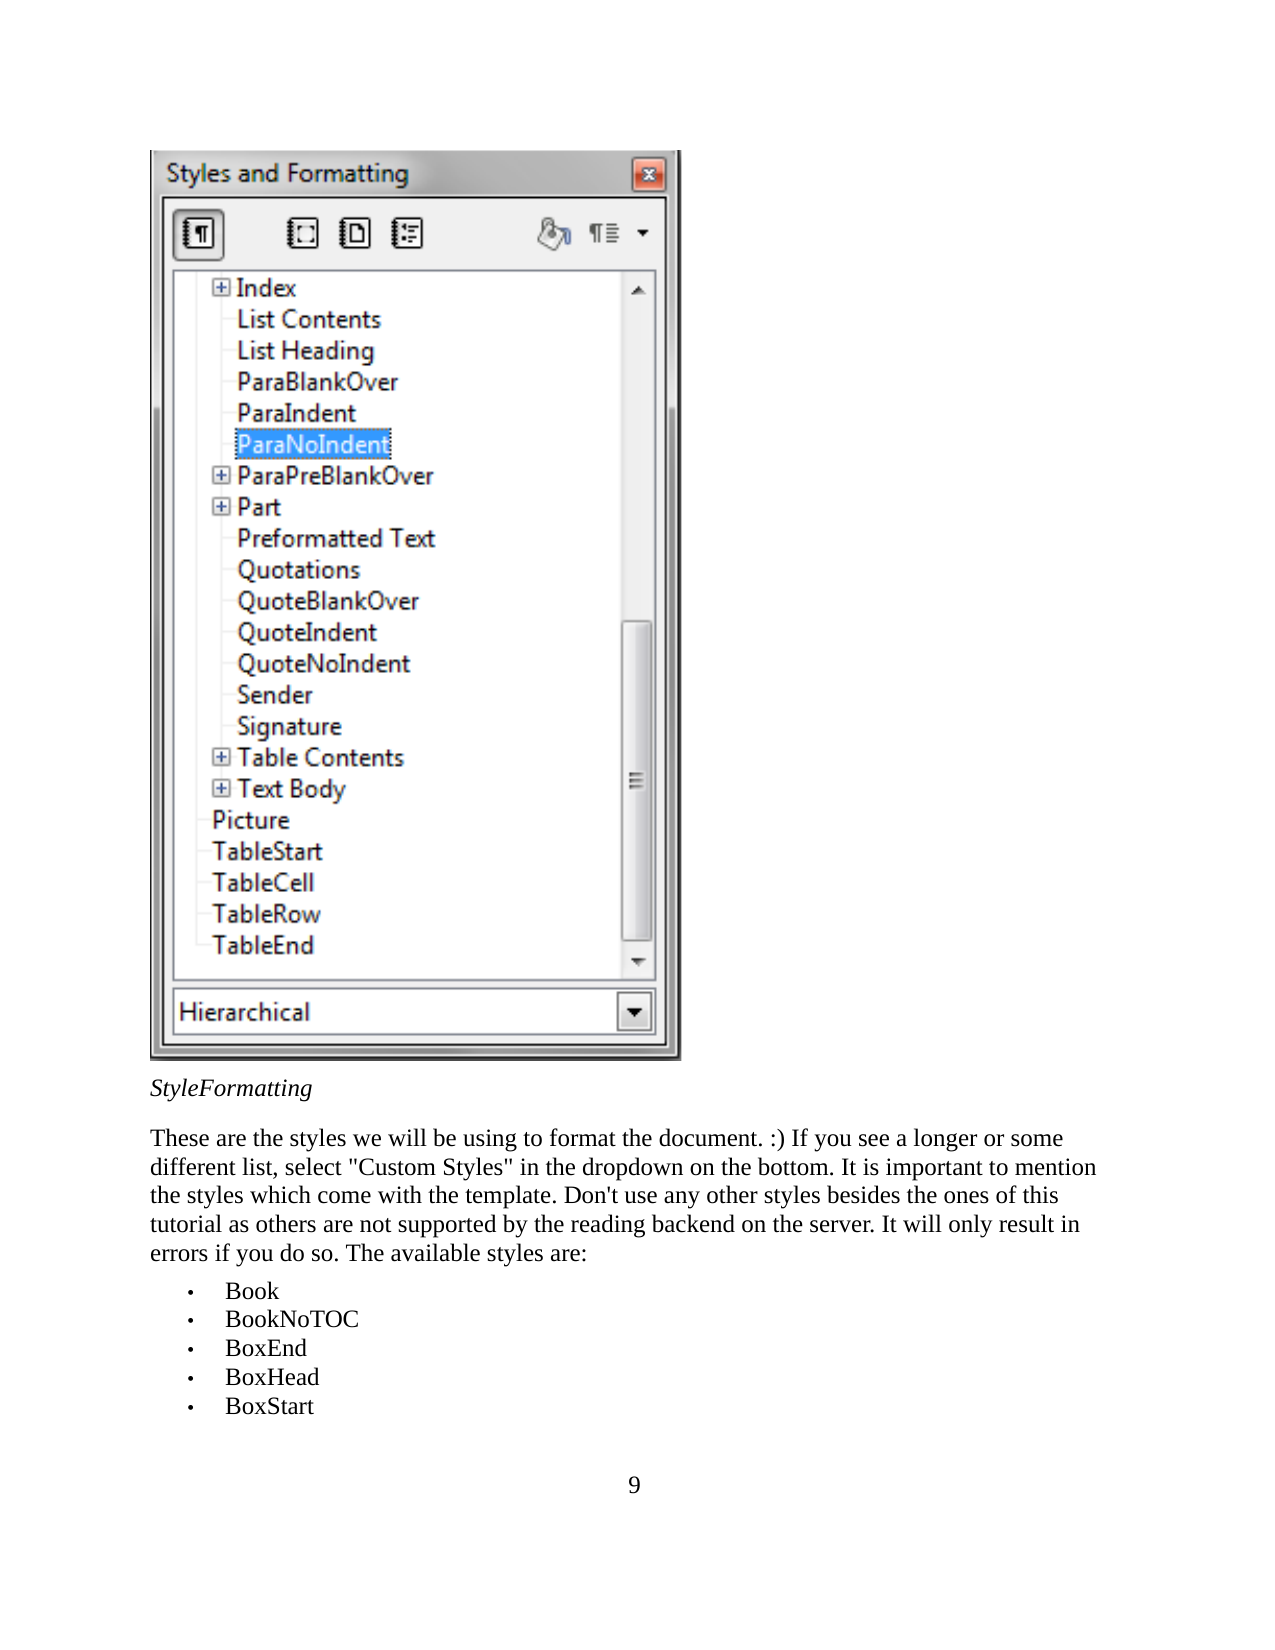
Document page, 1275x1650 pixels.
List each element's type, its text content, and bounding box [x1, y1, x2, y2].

list BoxHead [187, 1362, 1125, 1391]
text StyleFormatting [150, 1073, 1125, 1102]
picture [150, 150, 682, 1061]
list Book [187, 1276, 1125, 1304]
list BookNoTOC [187, 1304, 1125, 1333]
list BoxEnd [187, 1333, 1125, 1362]
list BoxStart [187, 1391, 1125, 1419]
text These are the styles we will be using to format the document. :) If you see a longer or some different list, select "Custom Styles" in the dropdown on the bottom. It is important to mention the styles which come with the template. Don't use any other styles besides the ones of this tutorial as others are not supported by the reading backend on the server. It will only result in errors if you do so. The available styles are: [150, 1123, 1125, 1267]
